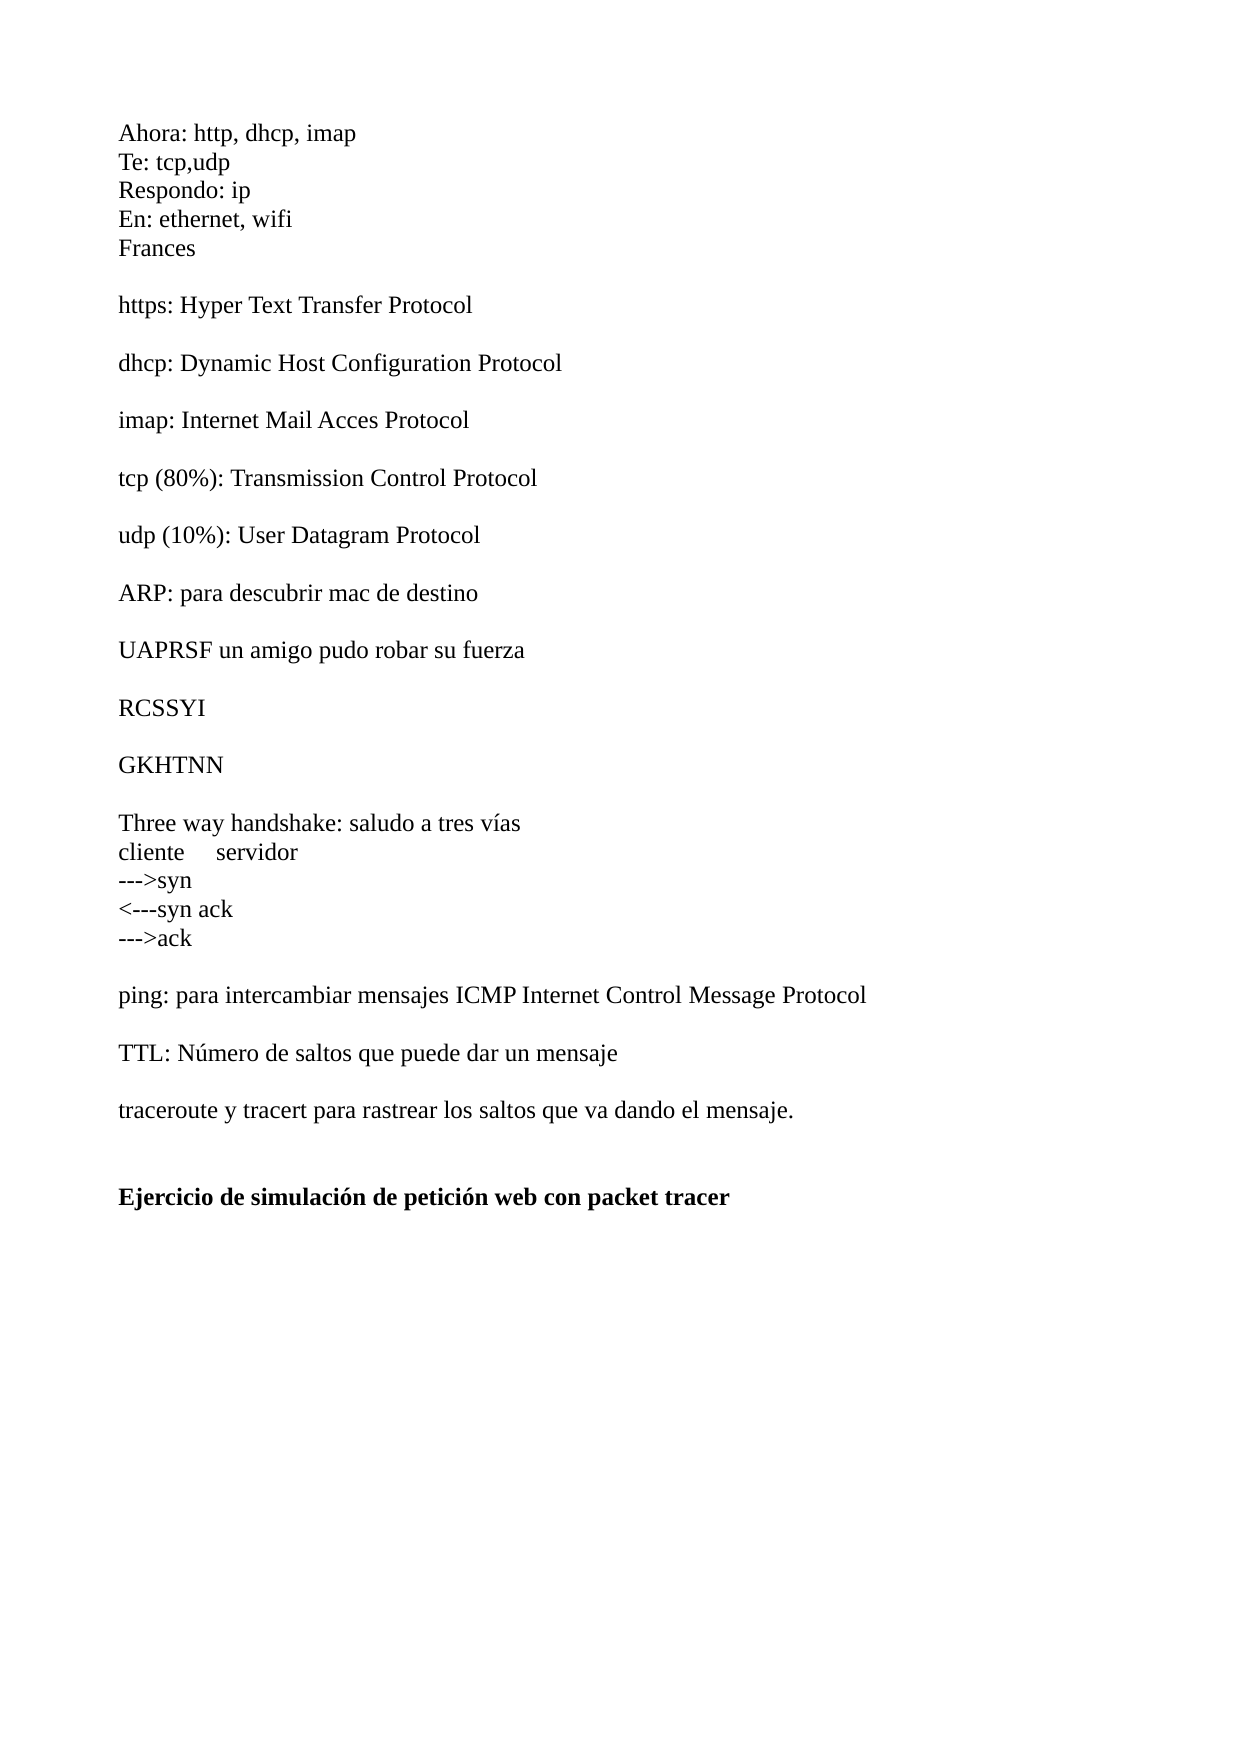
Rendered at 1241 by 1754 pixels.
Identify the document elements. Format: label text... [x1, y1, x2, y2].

text Ahora: http, dhcp, imap [118, 118, 1122, 147]
text tcp (80%): Transmission Control Protocol [118, 463, 1122, 492]
text --->syn [118, 866, 1122, 894]
text ARP: para descubrir mac de destino [118, 578, 1122, 607]
text dhcp: Dynamic Host Configuration Protocol [118, 348, 1122, 377]
text --->ack [118, 923, 1122, 952]
text Te: tcp,udp [118, 147, 1122, 176]
text https: Hyper Text Transfer Protocol [118, 291, 1122, 319]
text GKHTNN [118, 751, 1122, 779]
text cliente servidor [118, 837, 1122, 866]
text Ejercicio de simulación de petición web con packet tracer [118, 1182, 1122, 1211]
text udp (10%): User Datagram Protocol [118, 521, 1122, 549]
text ping: para intercambiar mensajes ICMP Internet Control Message Protocol [118, 981, 1122, 1009]
text TTL: Número de saltos que puede dar un mensaje [118, 1038, 1122, 1067]
text traceroute y tracert para rastrear los saltos que va dando el mensaje. [118, 1096, 1122, 1124]
text Three way handshake: saludo a tres vías [118, 808, 1122, 837]
text Frances [118, 233, 1122, 262]
text UAPRSF un amigo pudo robar su fuerza [118, 636, 1122, 664]
text <---syn ack [118, 894, 1122, 923]
text imap: Internet Mail Acces Protocol [118, 406, 1122, 434]
text Respondo: ip [118, 176, 1122, 204]
text RCSSYI [118, 693, 1122, 722]
text En: ethernet, wifi [118, 204, 1122, 233]
